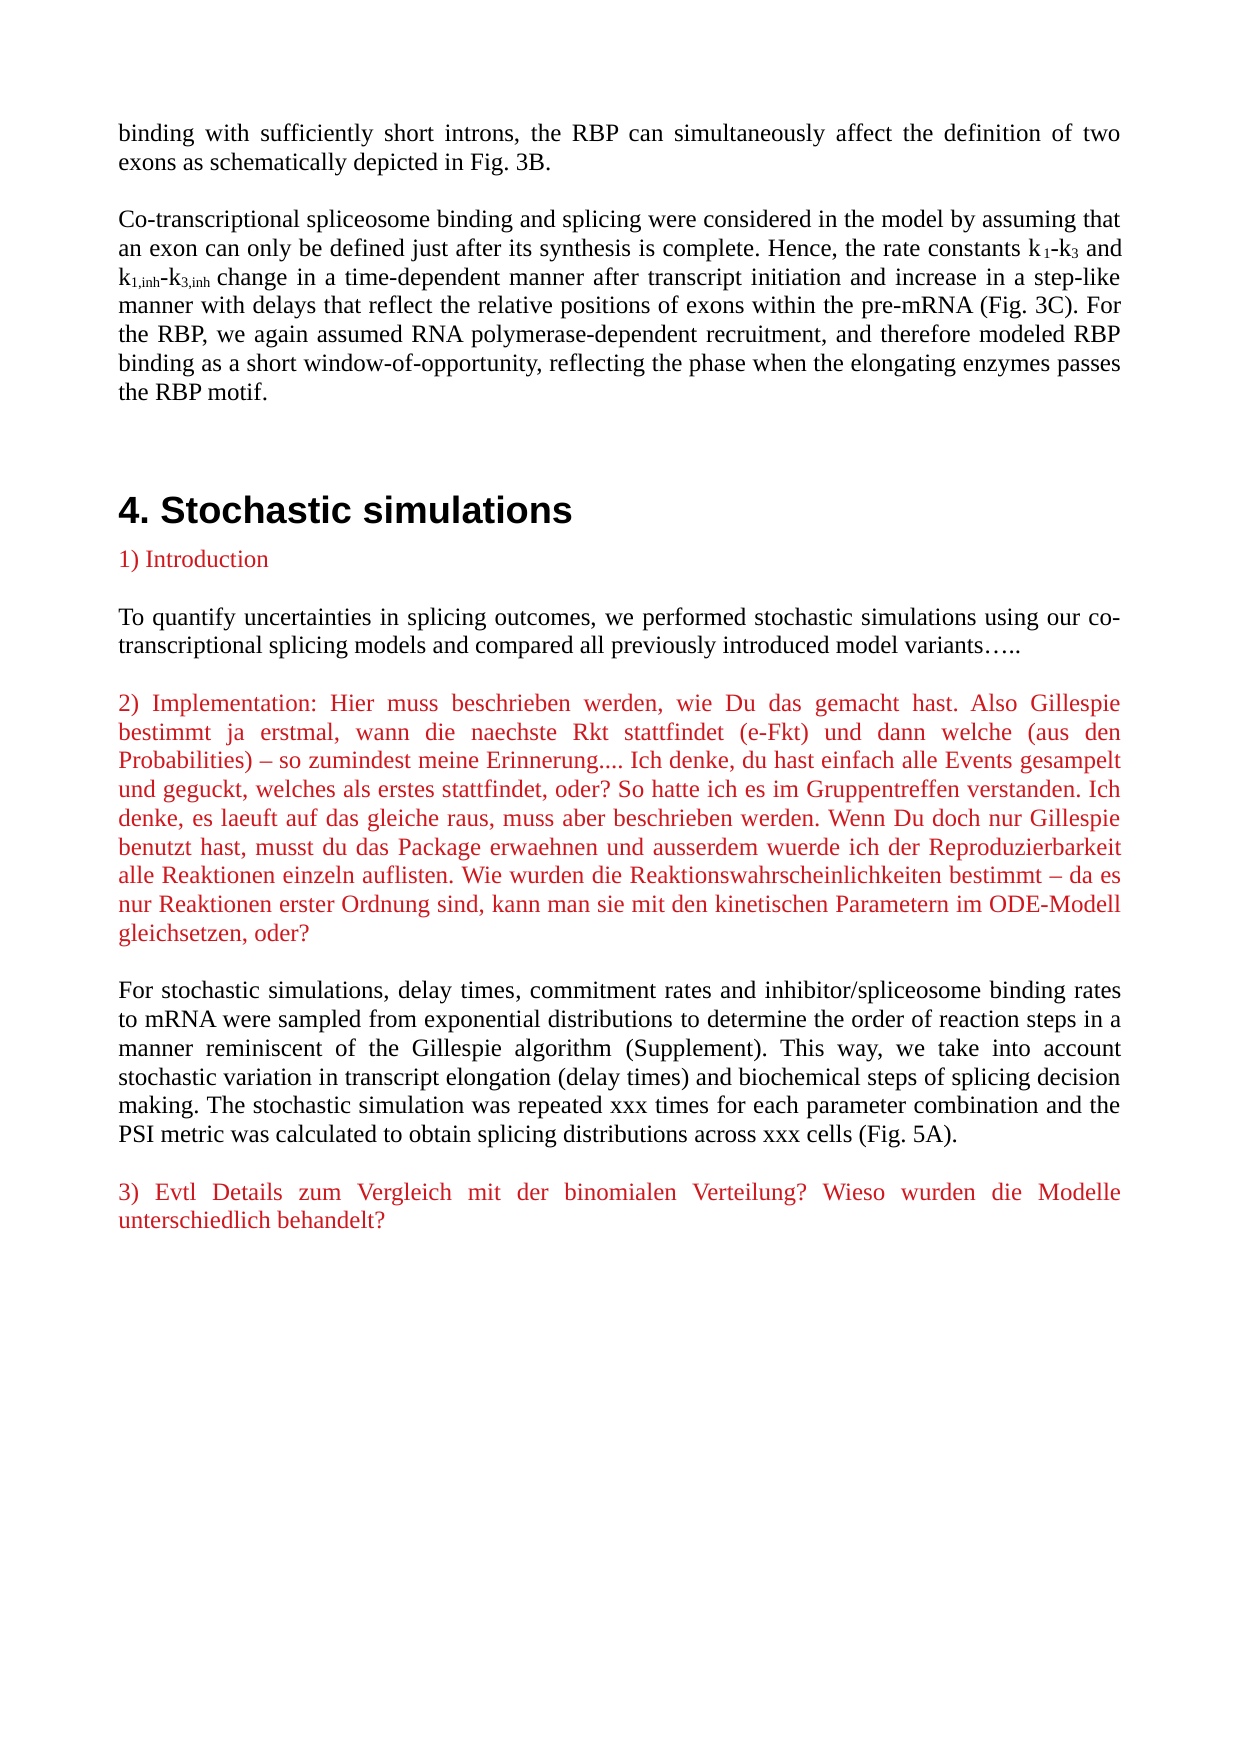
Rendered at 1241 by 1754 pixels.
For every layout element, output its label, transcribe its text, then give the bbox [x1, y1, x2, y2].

text 3) Evtl Details zum Vergleich mit der binomialen Verteilung? Wieso wurden die Modelle unterschiedlich behandelt? [118, 1177, 1122, 1234]
text 2) Implementation: Hier muss beschrieben werden, wie Du das gemacht hast. Also Gillespie bestimmt ja erstmal, wann die naechste Rkt stattfindet (e-Fkt) und dann welche (aus den Probabilities) – so zumindest meine Erinnerung.... Ich denke, du hast einfach alle Events gesampelt und geguckt, welches als erstes stattfindet, oder? So hatte ich es im Gruppentreffen verstanden. Ich denke, es laeuft auf das gleiche raus, muss aber beschrieben werden. Wenn Du doch nur Gillespie benutzt hast, musst du das Package erwaehnen und ausserdem wuerde ich der Reproduzierbarkeit alle Reaktionen einzeln auflisten. Wie wurden die Reaktionswahrscheinlichkeiten bestimmt – da es nur Reaktionen erster Ordnung sind, kann man sie mit den kinetischen Parametern im ODE-Modell gleichsetzen, oder? [118, 688, 1122, 947]
text binding with sufficiently short introns, the RBP can simultaneously affect the definition of two exons as schematically depicted in Fig. 3B. [118, 118, 1122, 176]
text 1) Introduction [118, 544, 1122, 573]
text Co-transcriptional spliceosome binding and splicing were considered in the model by assuming that an exon can only be defined just after its synthesis is complete. Hence, the rate constants k1-k3 and k1,inh-k3,inh change in a time-dependent manner after transcript initiation and increase in a step-like manner with delays that reflect the relative positions of exons within the pre-mRNA (Fig. 3C). For the RBP, we again assumed RNA polymerase-dependent recruitment, and therefore modeled RBP binding as a short window-of-opportunity, reflecting the phase when the elongating enzymes passes the RBP motif. [118, 204, 1122, 406]
text To quantify uncertainties in splicing outcomes, we performed stochastic simulations using our co-transcriptional splicing models and compared all previously introduced model variants….. [118, 602, 1122, 659]
text For stochastic simulations, delay times, commitment rates and inhibitor/spliceosome binding rates to mRNA were sampled from exponential distributions to determine the order of reaction steps in a manner reminiscent of the Gillespie algorithm (Supplement). This way, we take into account stochastic variation in transcript elongation (delay times) and biochemical steps of splicing decision making. The stochastic simulation was repeated xxx times for each parameter combination and the PSI metric was calculated to obtain splicing distributions across xxx cells (Fig. 5A). [118, 976, 1122, 1148]
subtitle 4. Stochastic simulations [118, 488, 1122, 532]
